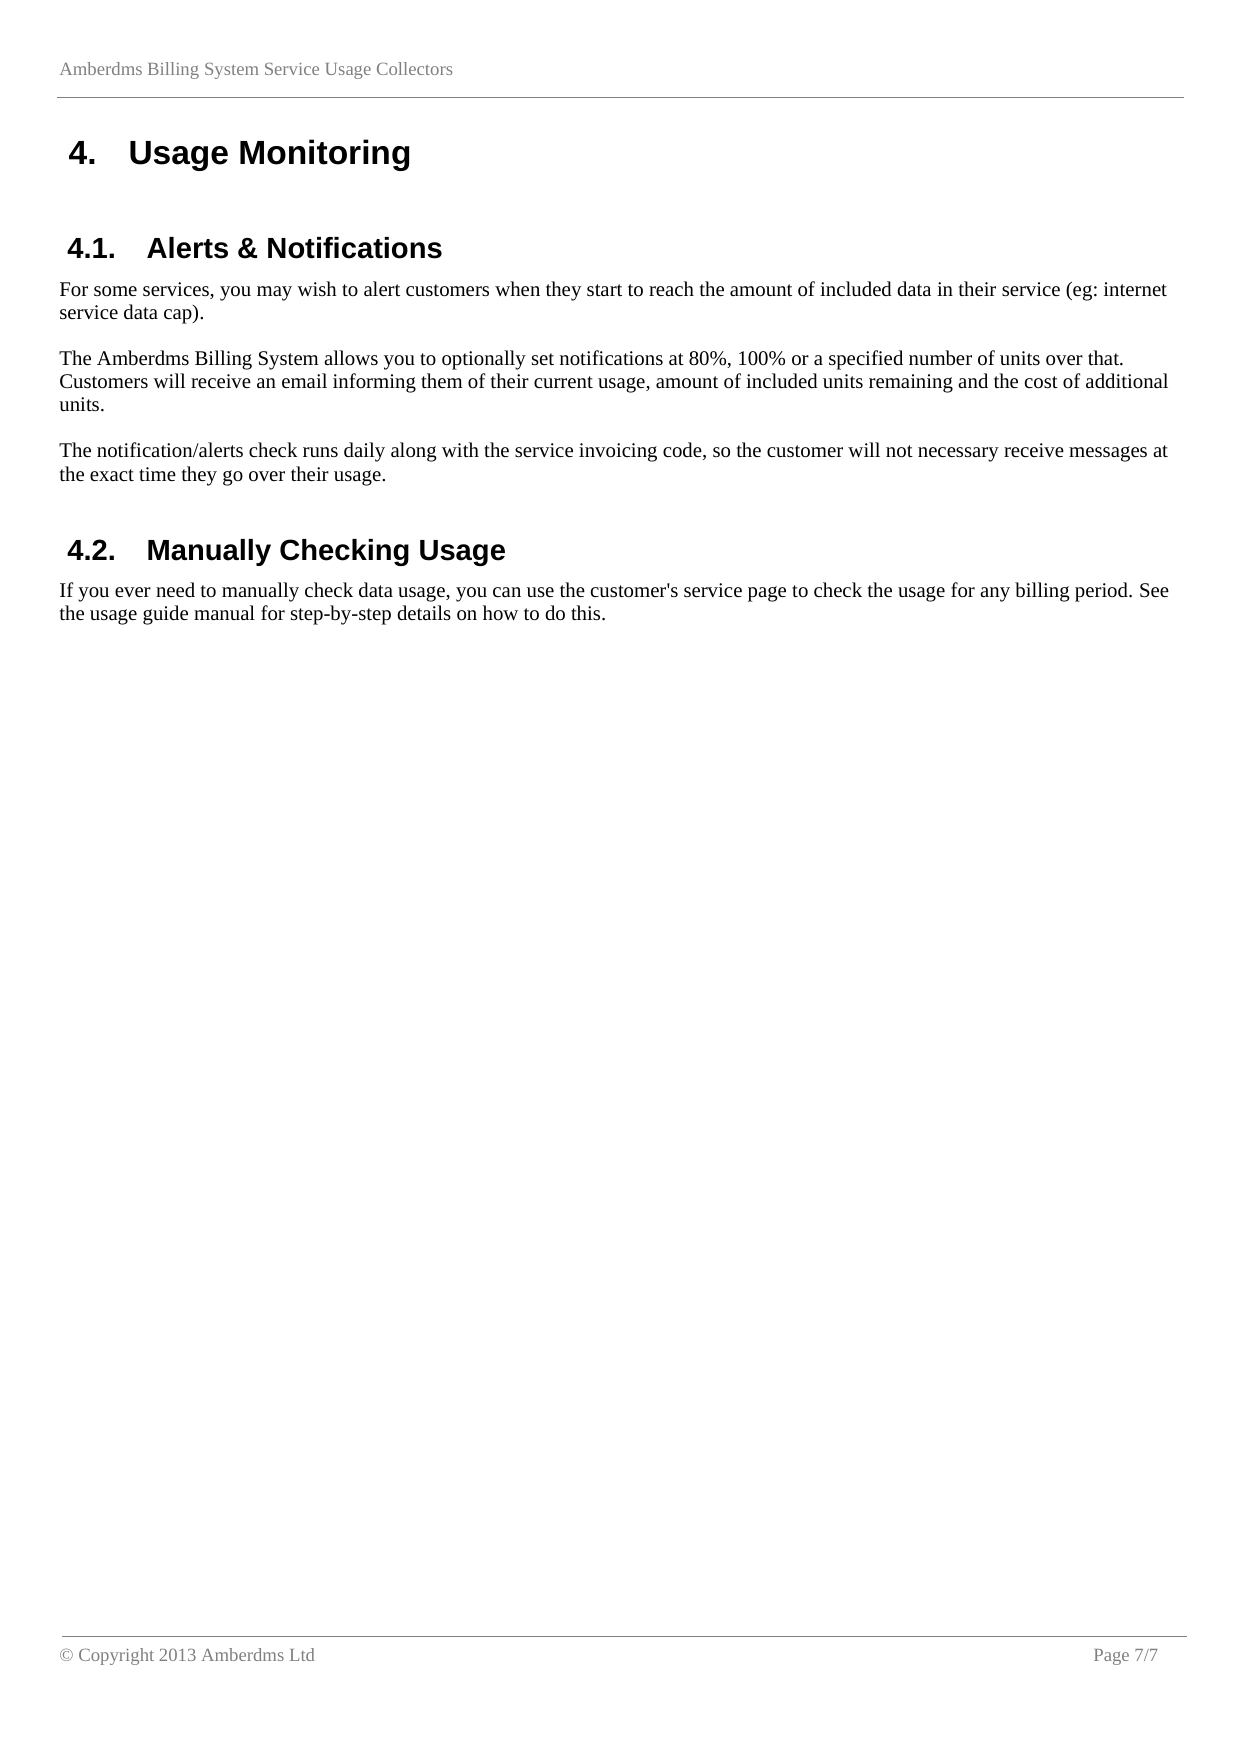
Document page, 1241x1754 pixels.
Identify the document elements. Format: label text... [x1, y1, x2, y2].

text For some services, you may wish to alert customers when they start to reach the amount of included data in their service (eg: internet service data cap). [59, 277, 1181, 324]
subtitle Usage Monitoring [59, 134, 1181, 172]
text The notification/alerts check runs daily along with the service invoicing code, so the customer will not necessary receive messages at the exact time they go over their usage. [59, 439, 1181, 486]
text The Amberdms Billing System allows you to optionally set notifications at 80%, 100% or a specified number of units over that. Customers will receive an email informing them of their current usage, amount of included units remaining and the cost of additional units. [59, 347, 1181, 416]
subtitle Alerts & Notifications [59, 232, 1181, 265]
subtitle Manually Checking Usage [59, 534, 1181, 566]
text If you ever need to manually check data usage, you can use the customer's service page to check the usage for any billing period. See the usage guide manual for step-by-step details on how to do this. [59, 579, 1181, 625]
